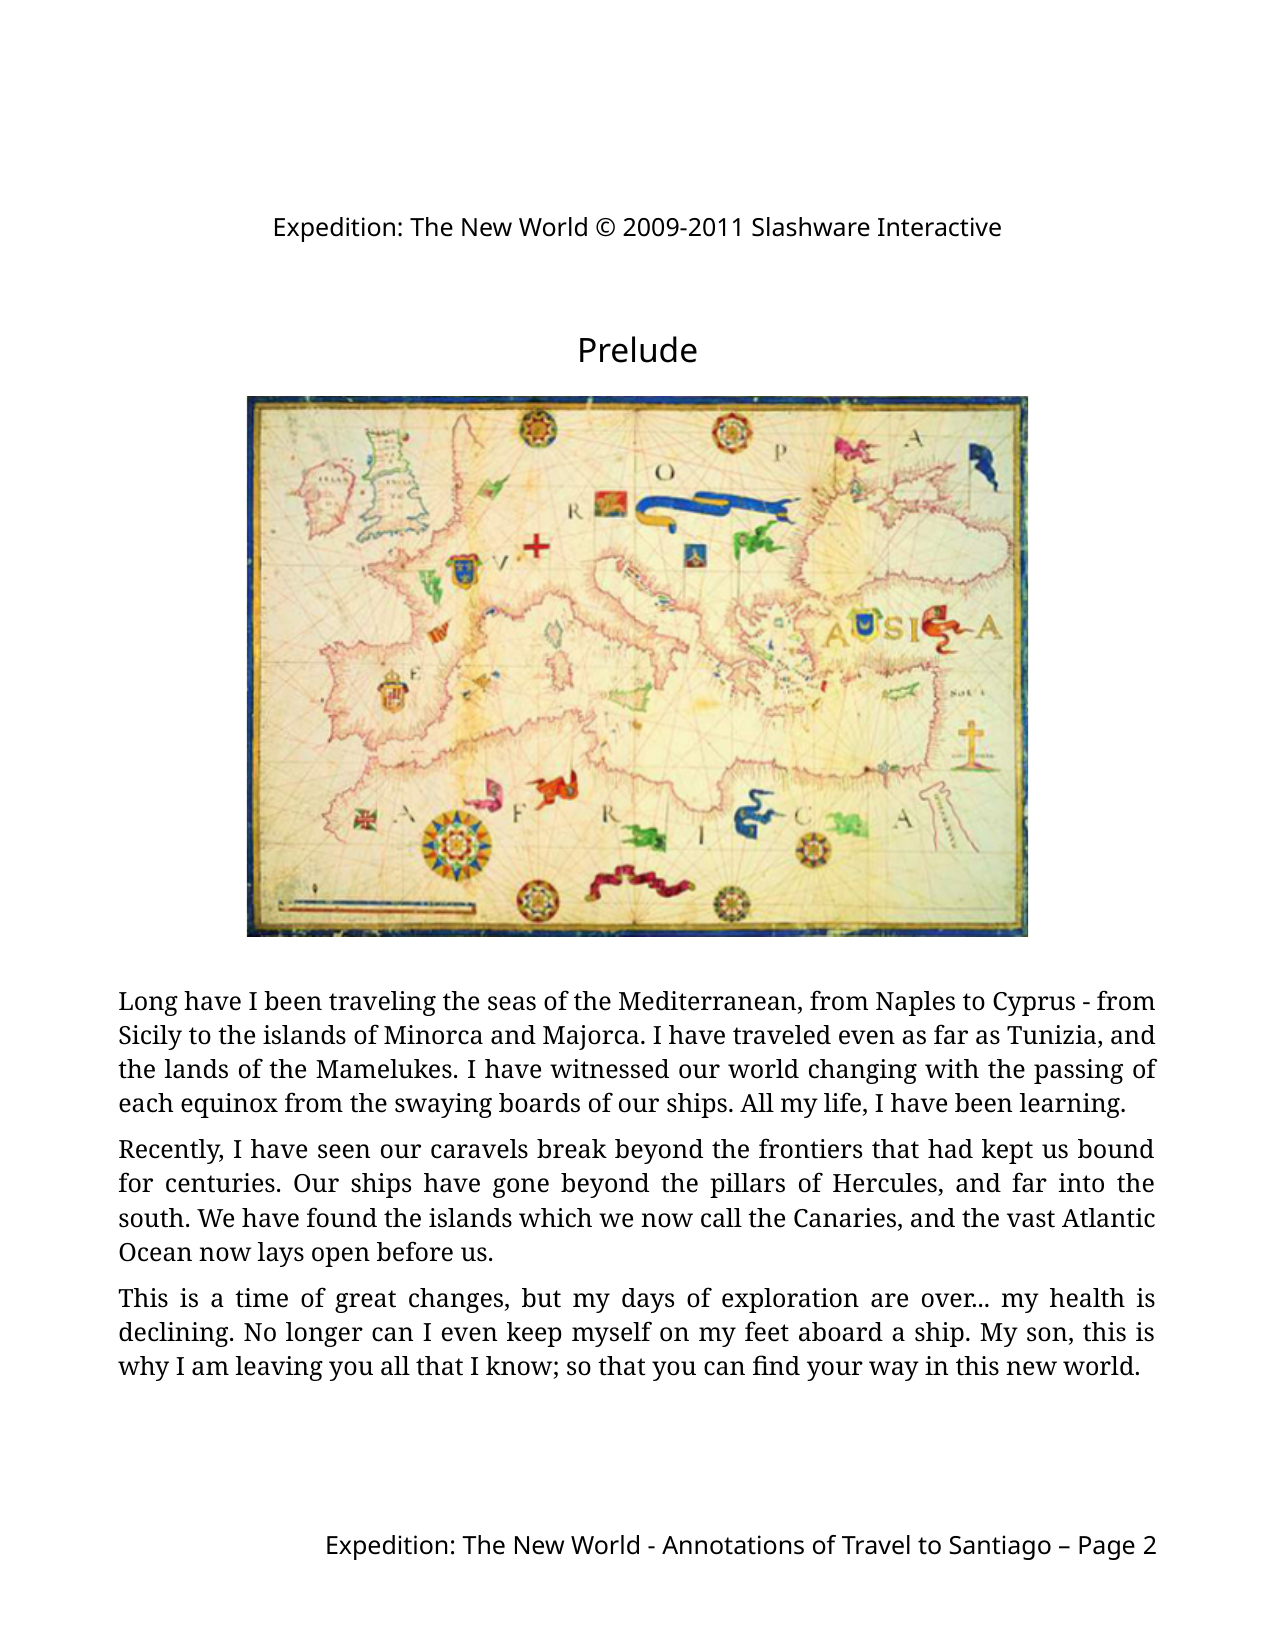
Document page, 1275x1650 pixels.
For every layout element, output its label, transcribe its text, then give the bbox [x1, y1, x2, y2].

text This is a time of great changes, but my days of exploration are over... my health is declining. No longer can I even keep myself on my feet aboard a ship. My son, this is why I am leaving you all that I know; so that you can find your way in this new world. [118, 1281, 1157, 1383]
text Long have I been traveling the seas of the Mediterranean, from Naples to Cyprus - from Sicily to the islands of Minorca and Majorca. I have traveled even as far as Tunizia, and the lands of the Mamelukes. I have witnessed our world changing with the passing of each equinox from the swaying boards of our ships. All my life, I have been learning. [118, 983, 1157, 1119]
picture [246, 396, 1029, 937]
text Expedition: The New World © 2009-2011 Slashware Interactive [118, 210, 1157, 244]
subtitle Prelude [118, 326, 1157, 372]
text Recently, I have seen our caravels break beyond the frontiers that had kept us bound for centuries. Our ships have gone beyond the pillars of Hercules, and far into the south. We have found the islands which we now call the Canaries, and the vast Atlantic Ocean now lays open before us. [118, 1132, 1157, 1268]
